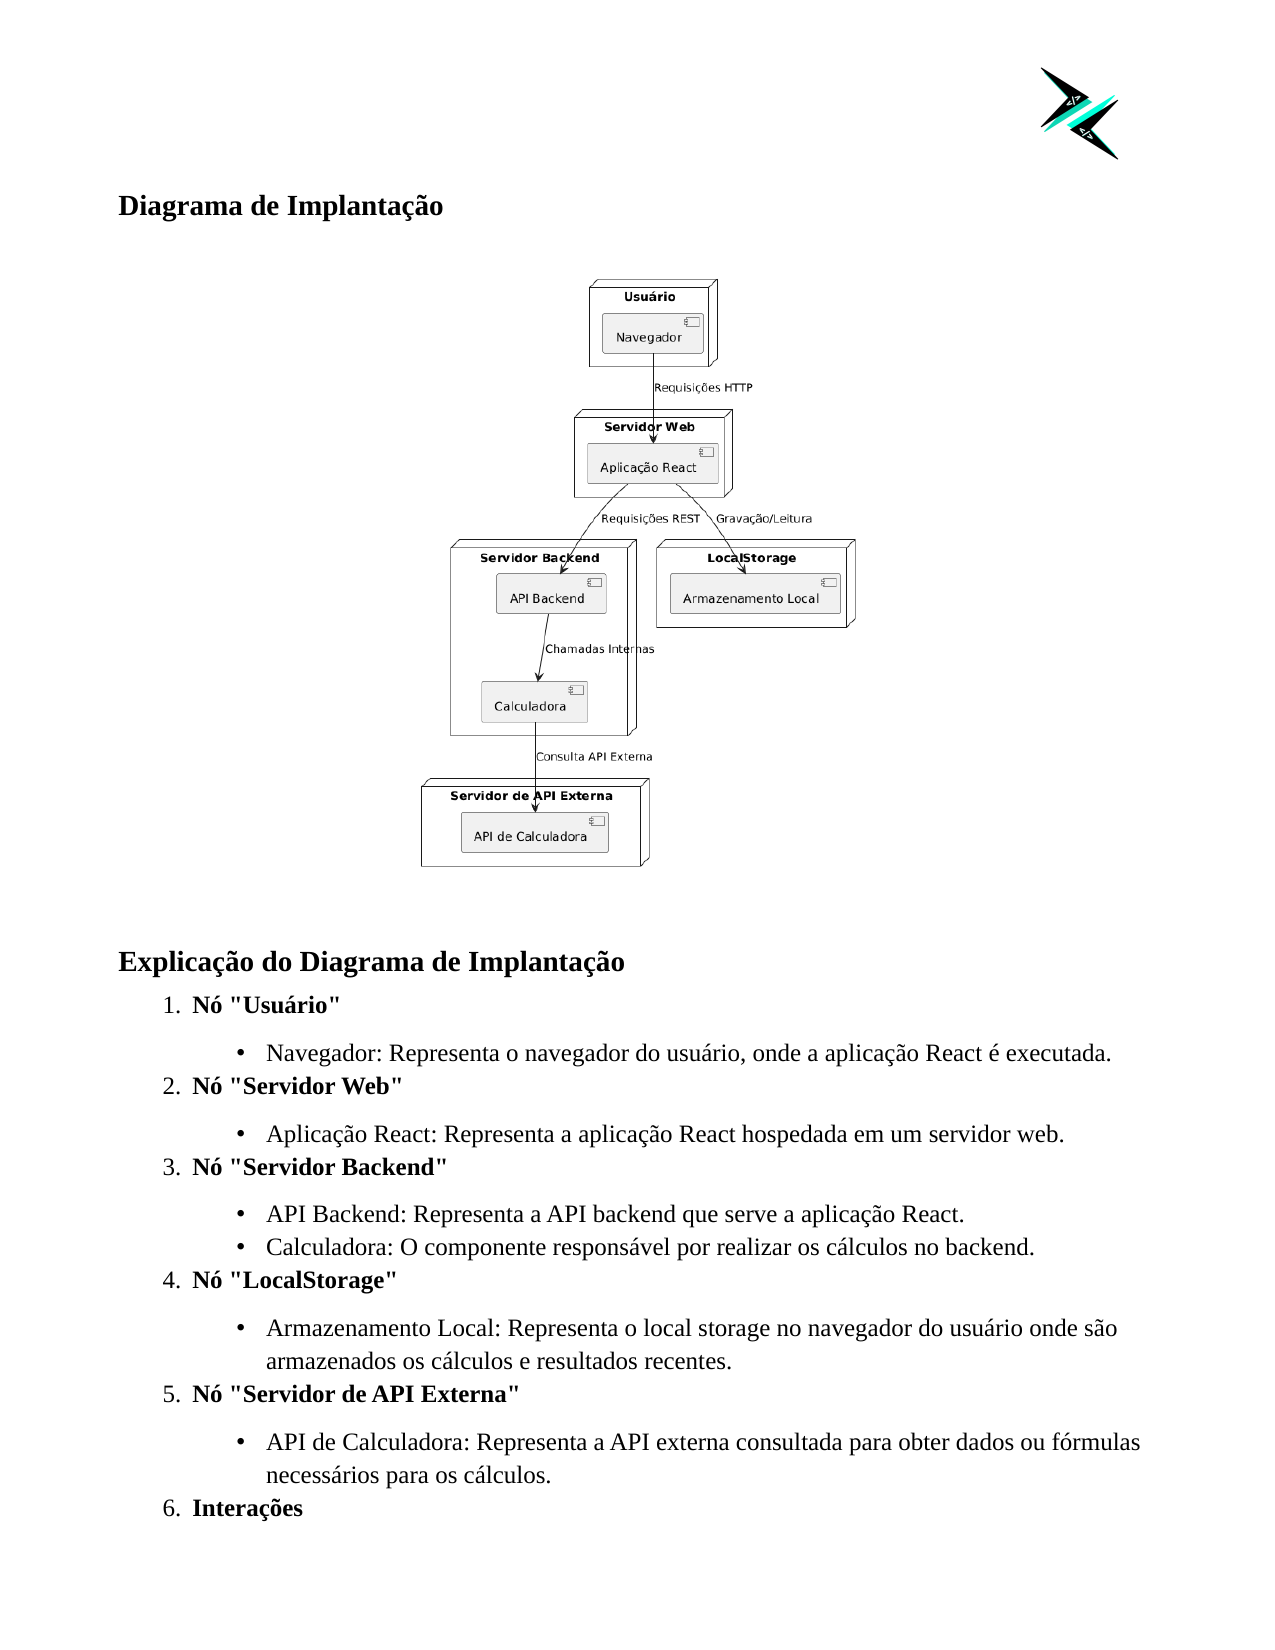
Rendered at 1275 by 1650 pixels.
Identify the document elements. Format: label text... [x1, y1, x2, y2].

picture [407, 273, 868, 879]
list Navegador: Representa o navegador do usuário, onde a aplicação React é executada. [236, 1038, 1157, 1067]
list Nó "Usuário" [162, 991, 1157, 1019]
list Interações [162, 1493, 1157, 1522]
list API de Calculadora: Representa a API externa consultada para obter dados ou fórmulas necessários para os cálculos. [236, 1427, 1157, 1488]
list Aplicação React: Representa a aplicação React hospedada em um servidor web. [236, 1119, 1157, 1148]
list Nó "Servidor Web" [162, 1071, 1157, 1100]
list Armazenamento Local: Representa o local storage no navegador do usuário onde são armazenados os cálculos e resultados recentes. [236, 1313, 1157, 1375]
list Nó "Servidor de API Externa" [162, 1379, 1157, 1408]
subtitle Diagrama de Implantação [118, 188, 1157, 222]
subtitle Explicação do Diagrama de Implantação [118, 944, 1157, 978]
list API Backend: Representa a API backend que serve a aplicação React. [236, 1199, 1157, 1228]
list Nó "Servidor Backend" [162, 1152, 1157, 1181]
picture [1017, 51, 1142, 176]
list Nó "LocalStorage" [162, 1266, 1157, 1294]
list Calculadora: O componente responsável por realizar os cálculos no backend. [236, 1232, 1157, 1261]
